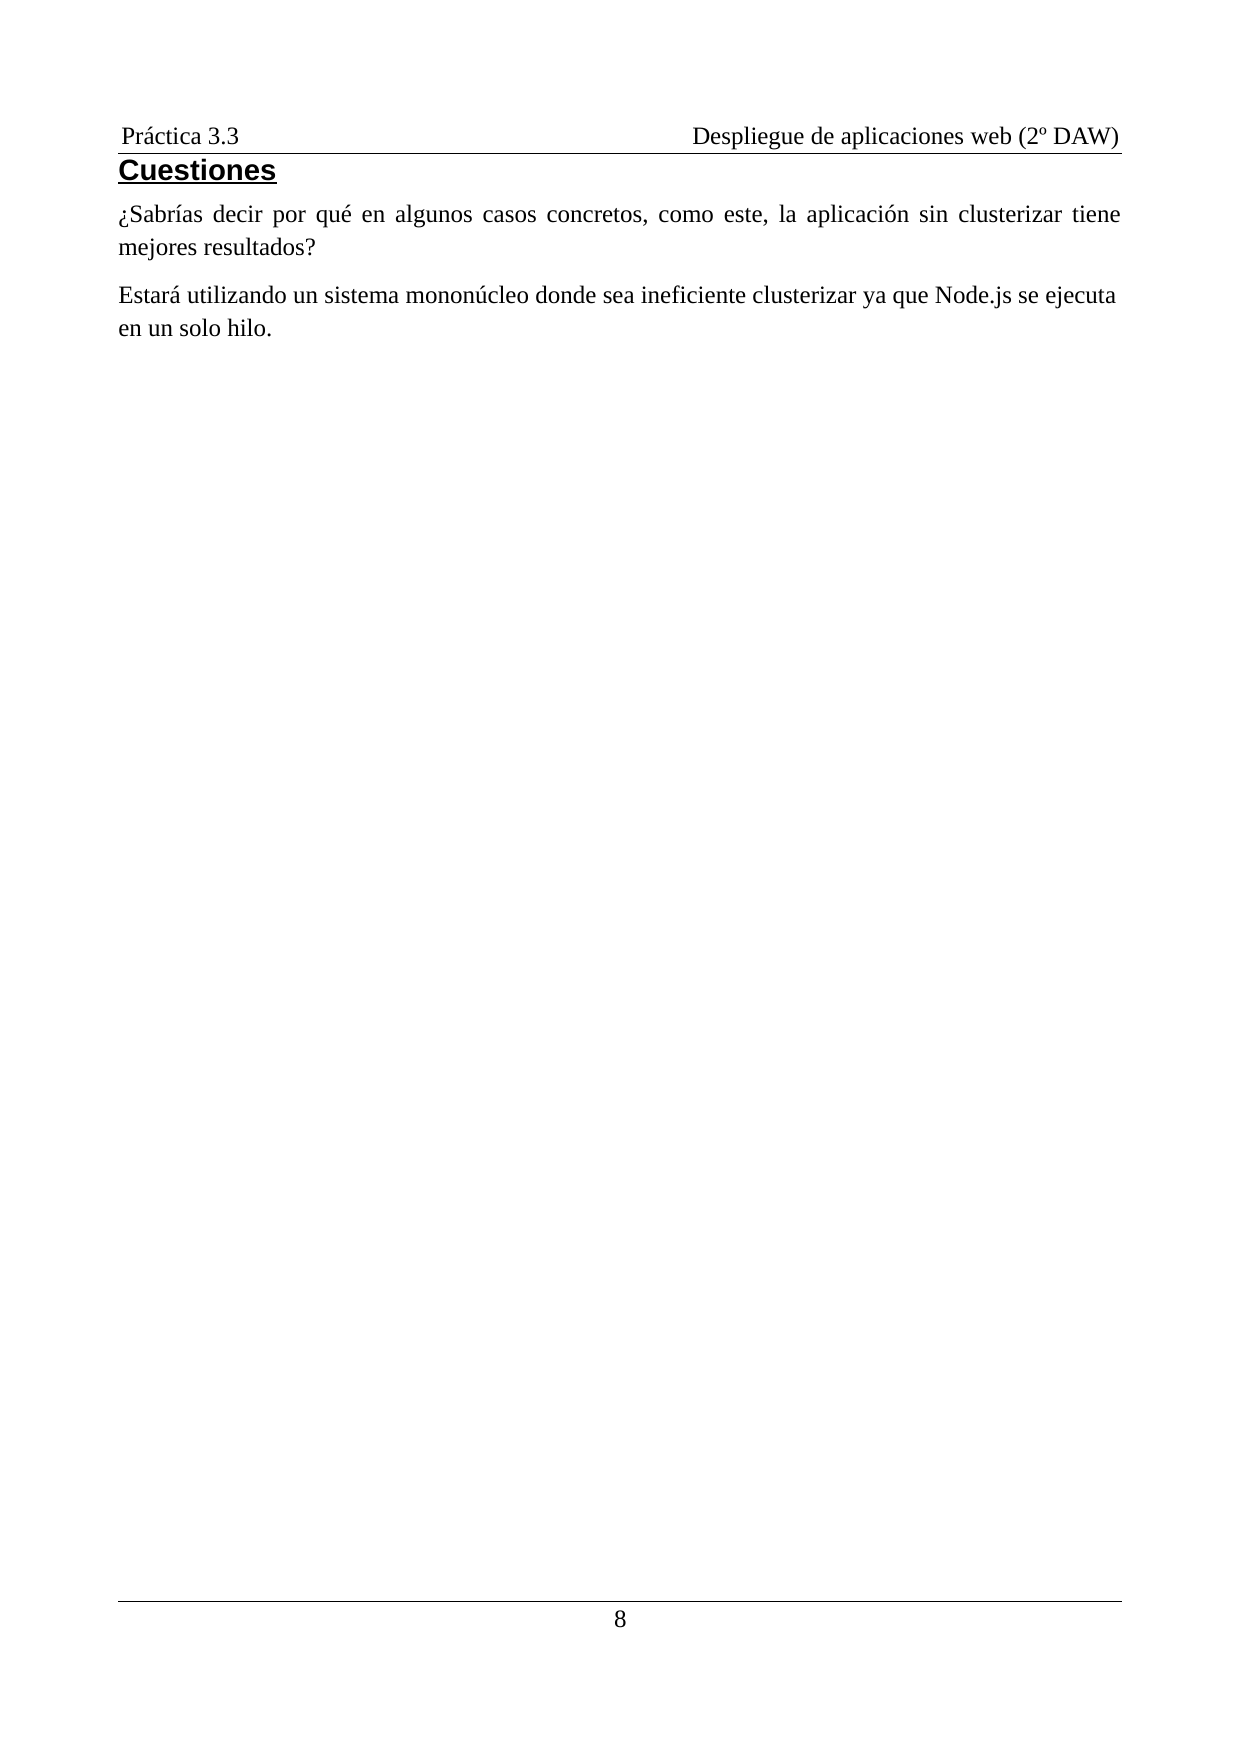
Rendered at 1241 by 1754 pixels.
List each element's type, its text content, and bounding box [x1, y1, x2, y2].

text Estará utilizando un sistema mononúcleo donde sea ineficiente clusterizar ya que Node.js se ejecuta en un solo hilo. [118, 280, 1122, 341]
subtitle Cuestiones [118, 154, 1122, 187]
text ¿Sabrías decir por qué en algunos casos concretos, como este, la aplicación sin clusterizar tiene mejores resultados? [118, 199, 1122, 261]
